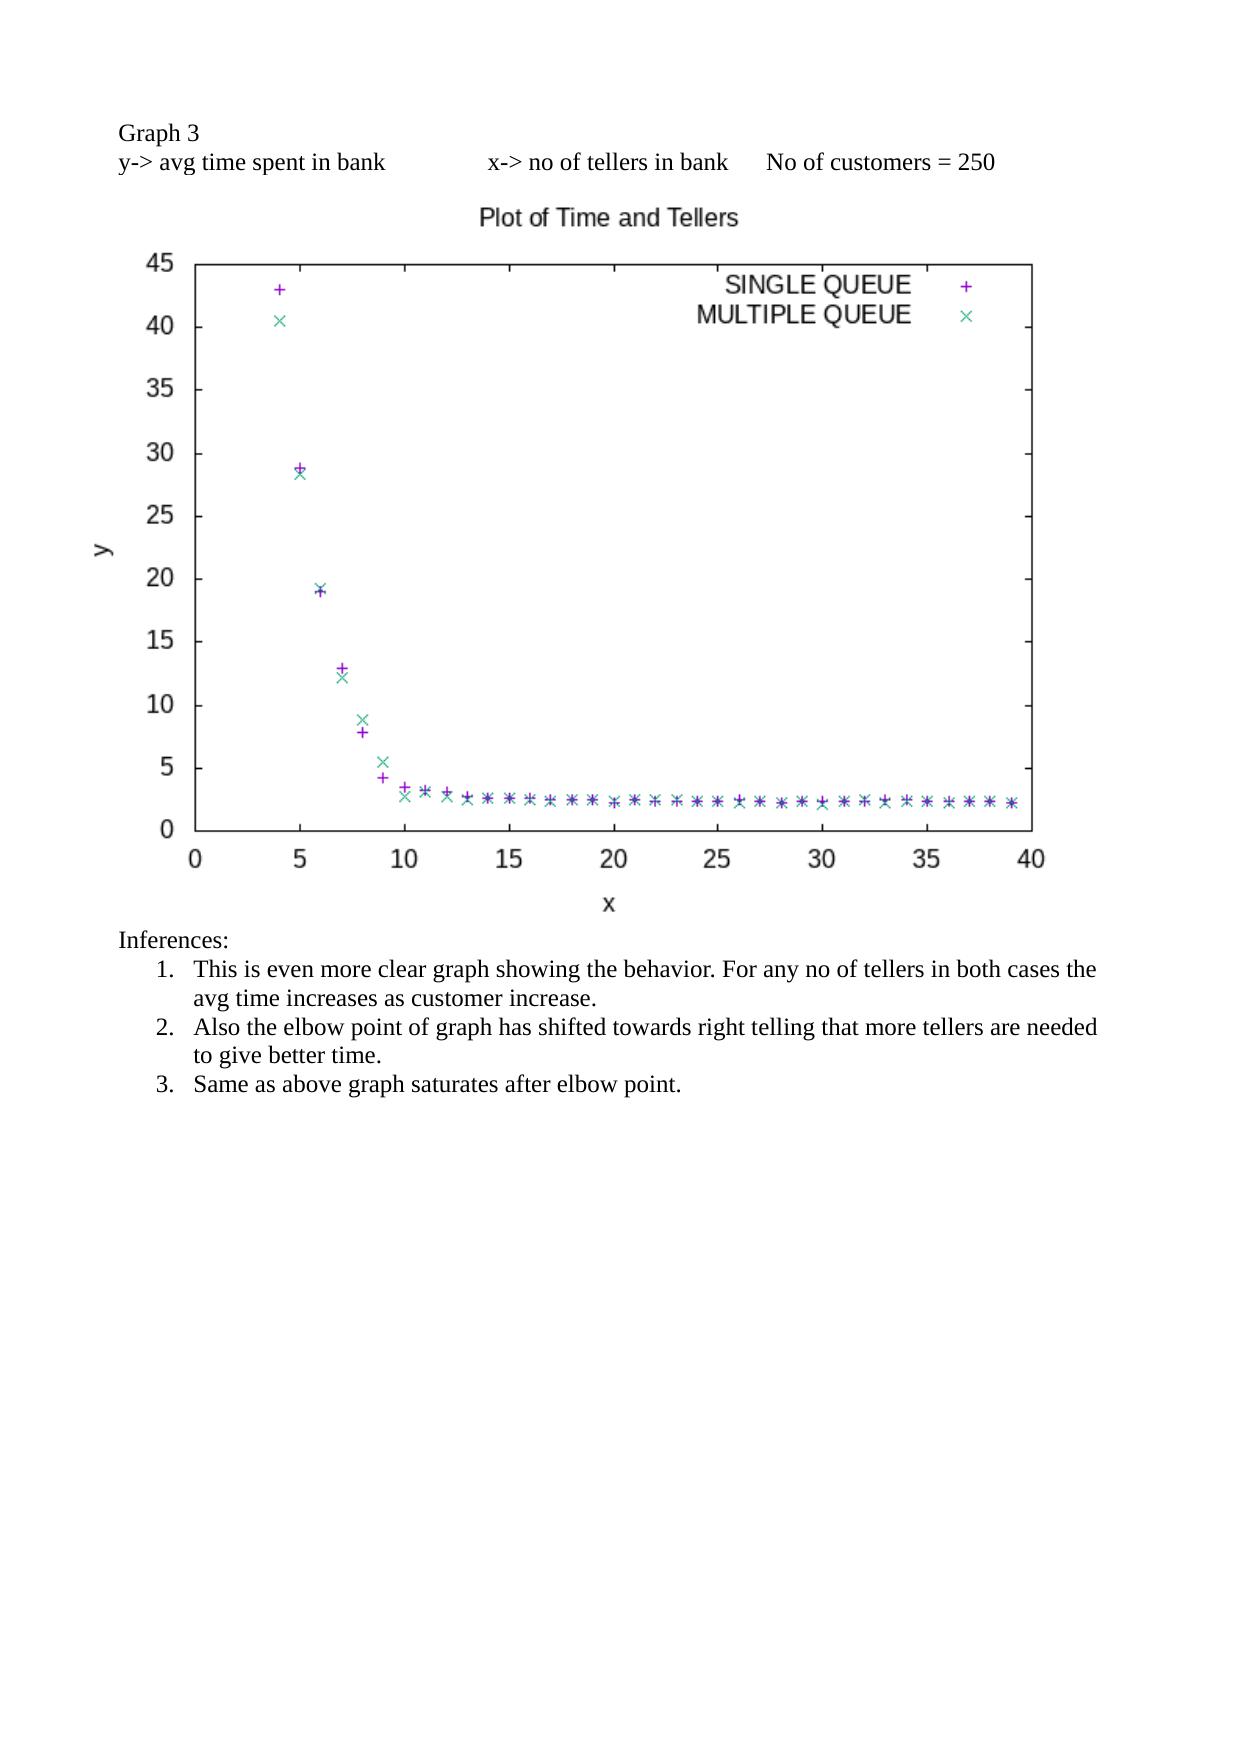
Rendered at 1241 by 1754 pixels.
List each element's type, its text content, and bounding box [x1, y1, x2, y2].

list Also the elbow point of graph has shifted towards right telling that more tellers are needed to give better time. [156, 1012, 1122, 1069]
text Inferences: [118, 176, 1122, 954]
list Same as above graph saturates after elbow point. [156, 1069, 1122, 1098]
list This is even more clear graph showing the behavior. For any no of tellers in both cases the avg time increases as customer increase. [156, 954, 1122, 1012]
picture [79, 175, 1080, 926]
text Graph 3 [118, 118, 1122, 147]
text y-> avg time spent in bank x-> no of tellers in bank No of customers = 250 [118, 147, 1122, 176]
